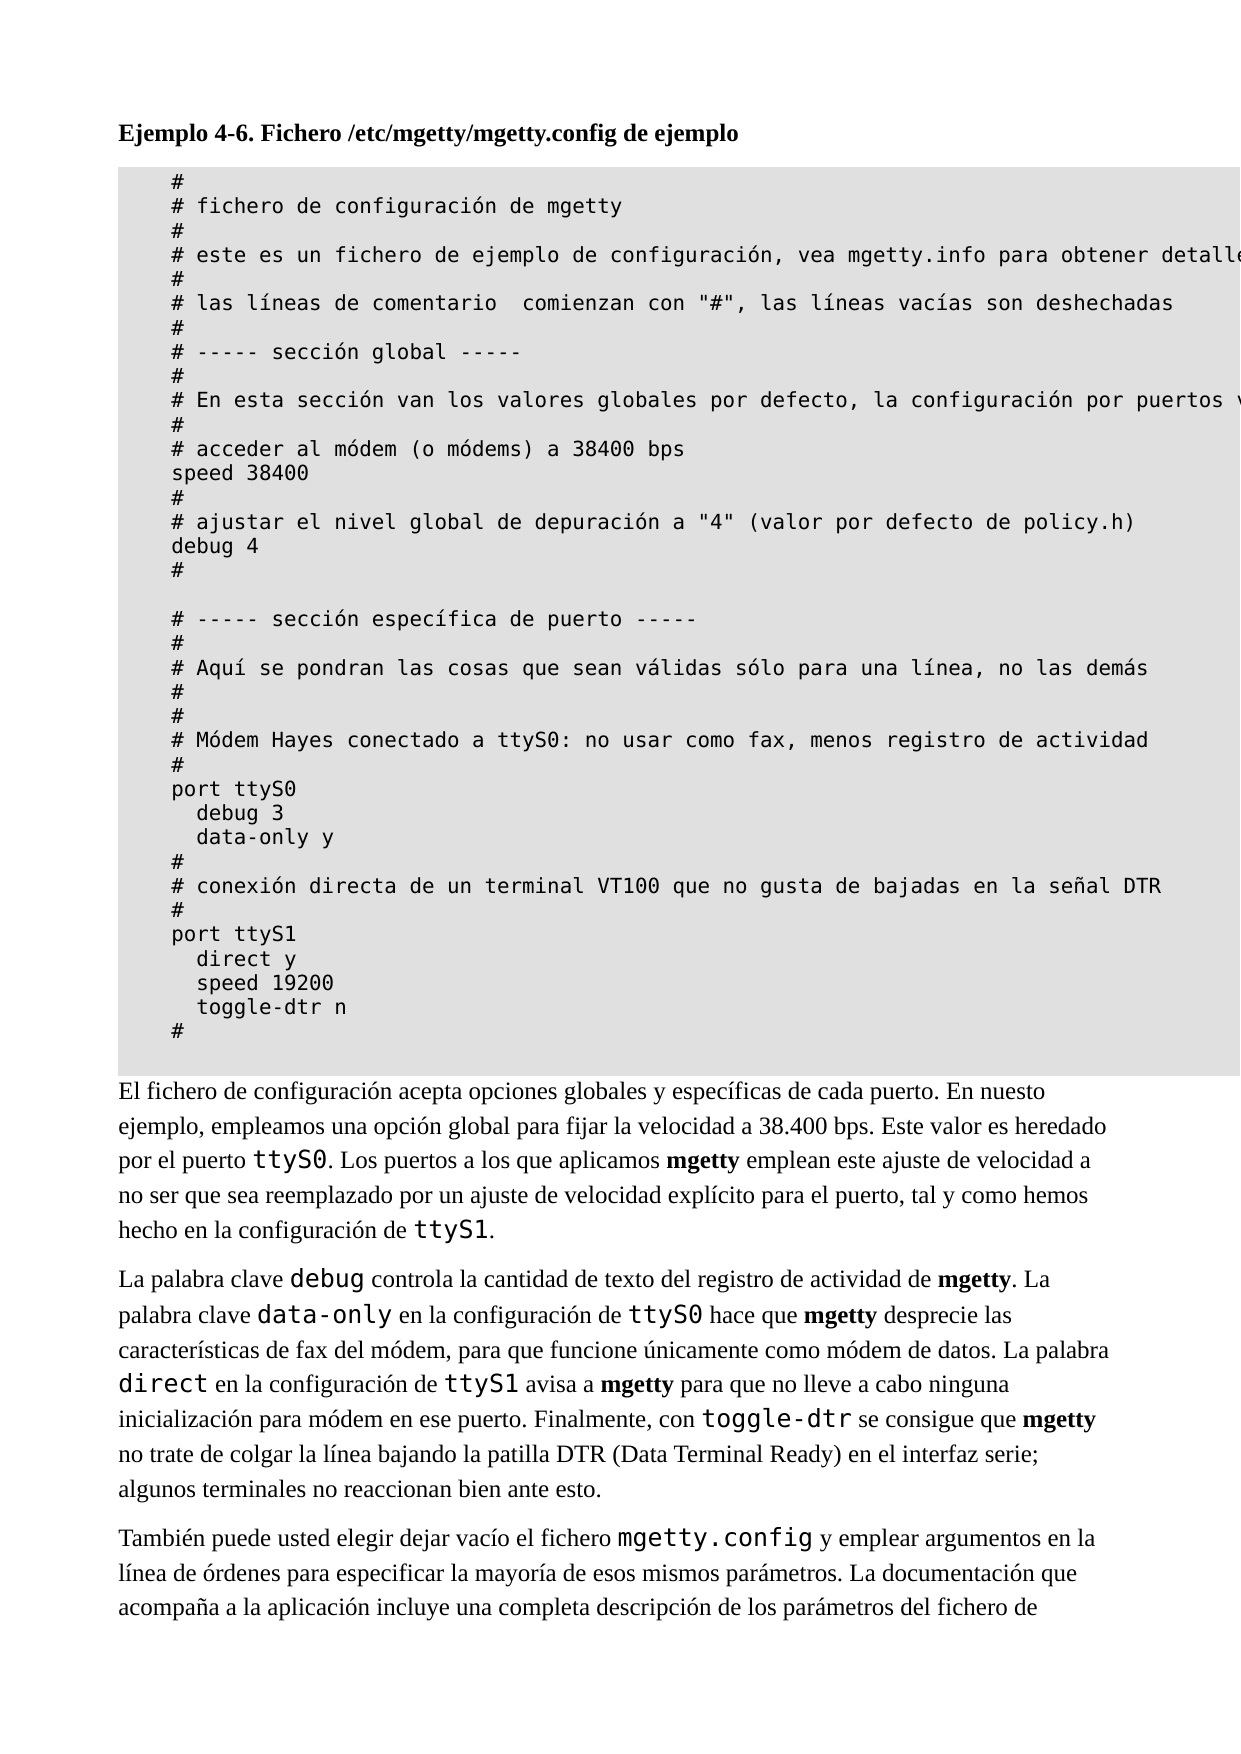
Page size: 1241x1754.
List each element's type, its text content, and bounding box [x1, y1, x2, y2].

table_header # # fichero de configuración de mgetty # # este es un fichero de ejemplo de configuración, vea mgetty.info para obtener detalles # # las líneas de comentario comienzan con "#", las líneas vacías son deshechadas # # ----- sección global ----- # # En esta sección van los valores globales por defecto, la configuración por puertos va debajo # # acceder al módem (o módems) a 38400 bps speed 38400 # # ajustar el nivel global de depuración a "4" (valor por defecto de policy.h) debug 4 # # ----- sección específica de puerto ----- # # Aquí se pondran las cosas que sean válidas sólo para una línea, no las demás # # # Módem Hayes conectado a ttyS0: no usar como fax, menos registro de actividad # port ttyS0 debug 3 data-only y # # conexión directa de un terminal VT100 que no gusta de bajadas en la señal DTR # port ttyS1 direct y speed 19200 toggle-dtr n # [118, 167, 1240, 1076]
text También puede usted elegir dejar vacío el fichero mgetty.config y emplear argumentos en la línea de órdenes para especificar la mayoría de esos mismos parámetros. La documentación que acompaña a la aplicación incluye una completa descripción de los parámetros del fichero de [118, 1523, 1122, 1621]
text La palabra clave debug controla la cantidad de texto del registro de actividad de mgetty. La palabra clave data-only en la configuración de ttyS0 hace que mgetty desprecie las características de fax del módem, para que funcione únicamente como módem de datos. La palabra direct en la configuración de ttyS1 avisa a mgetty para que no lleve a cabo ninguna inicialización para módem en ese puerto. Finalmente, con toggle-dtr se consigue que mgetty no trate de colgar la línea bajando la patilla DTR (Data Terminal Ready) en el interfaz serie; algunos terminales no reaccionan bien ante esto. [118, 1264, 1122, 1503]
text Ejemplo 4-6. Fichero /etc/mgetty/mgetty.config de ejemplo [118, 118, 1122, 147]
text El fichero de configuración acepta opciones globales y específicas de cada puerto. En nuesto ejemplo, empleamos una opción global para fijar la velocidad a 38.400 bps. Este valor es heredado por el puerto ttyS0. Los puertos a los que aplicamos mgetty emplean este ajuste de velocidad a no ser que sea reemplazado por un ajuste de velocidad explícito para el puerto, tal y como hemos hecho en la configuración de ttyS1. [118, 1076, 1122, 1244]
